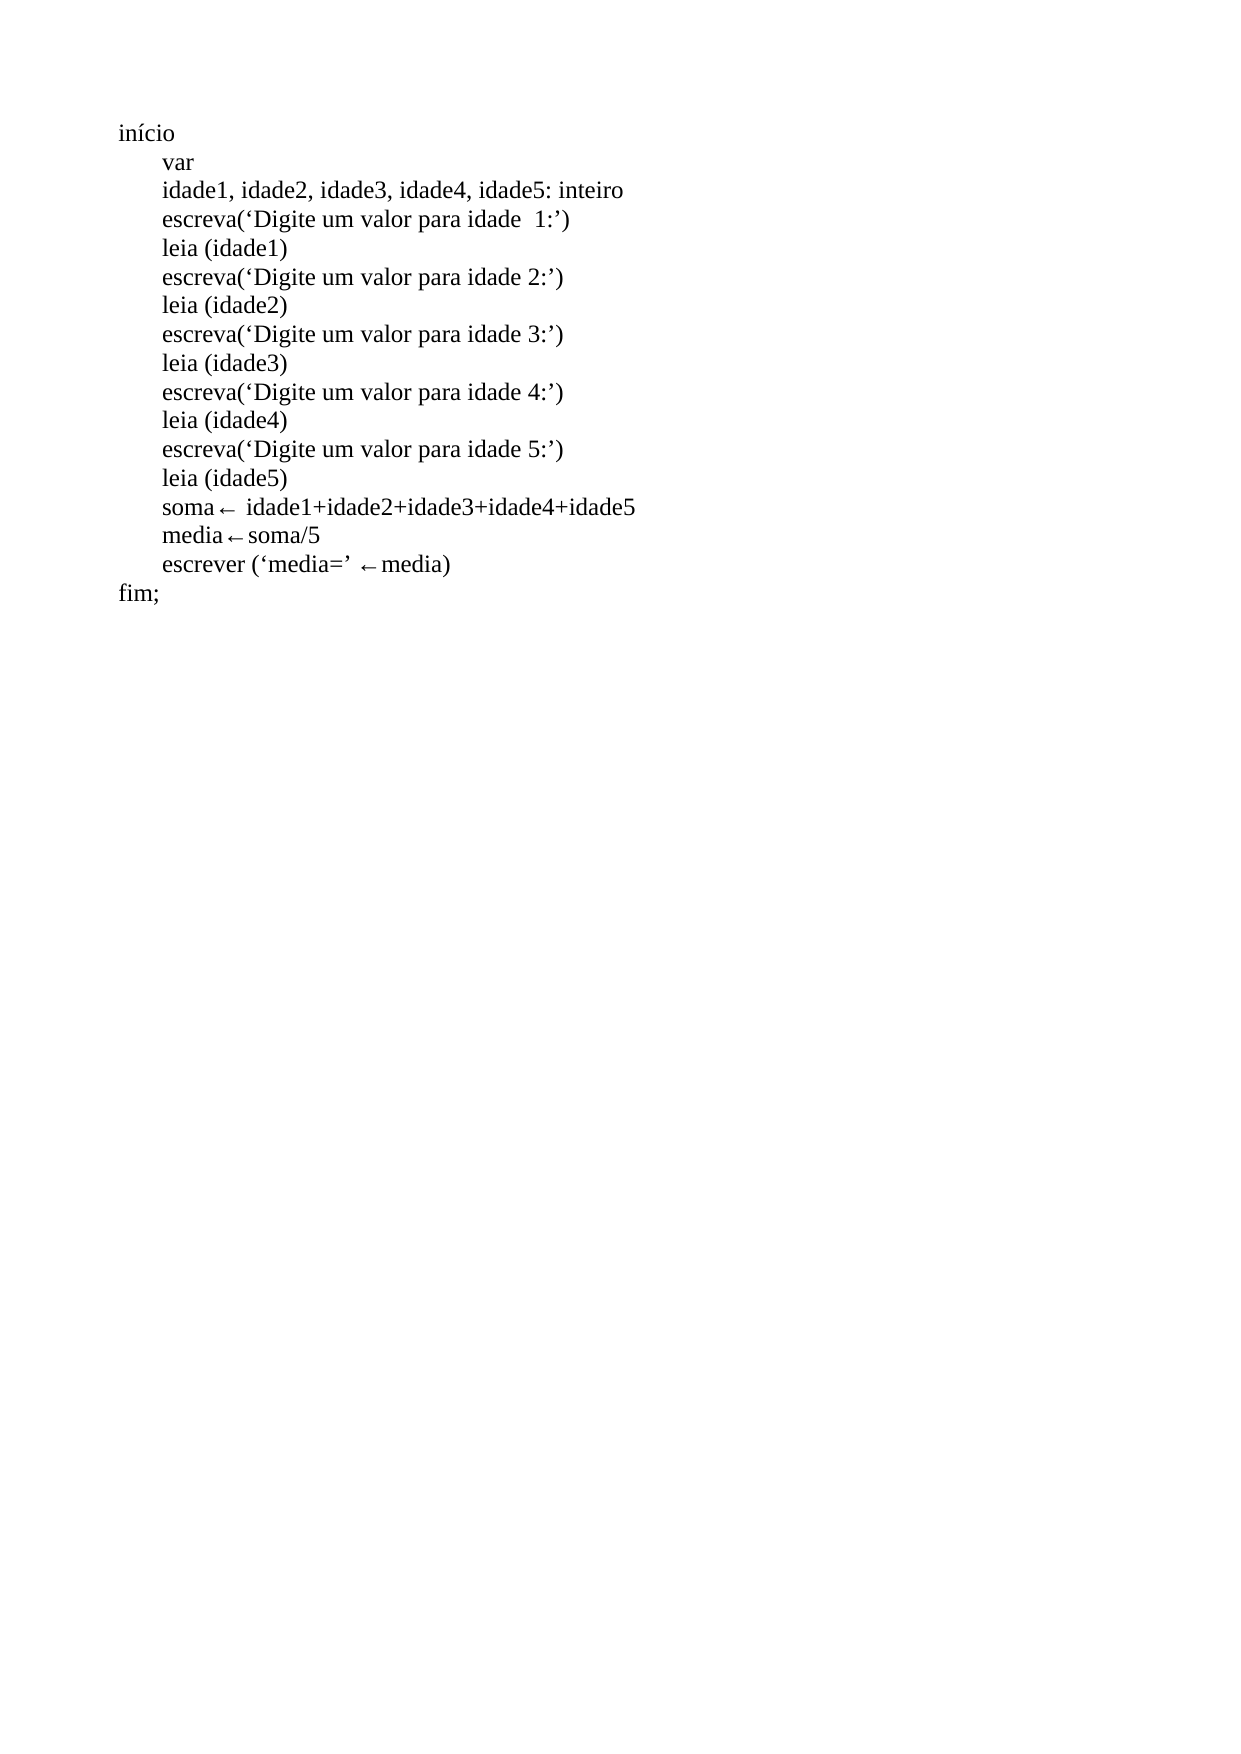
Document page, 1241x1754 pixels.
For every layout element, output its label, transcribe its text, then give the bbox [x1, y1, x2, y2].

text escreva(‘Digite um valor para idade 4:’) [118, 377, 1122, 406]
text leia (idade3) [118, 348, 1122, 377]
text leia (idade1) [118, 233, 1122, 262]
text escreva(‘Digite um valor para idade 3:’) [118, 319, 1122, 348]
text media←soma/5 [118, 521, 1122, 549]
text fim; [118, 578, 1122, 607]
text leia (idade2) [118, 291, 1122, 319]
text leia (idade4) [118, 406, 1122, 434]
text escreva(‘Digite um valor para idade 1:’) [118, 204, 1122, 233]
text soma← idade1+idade2+idade3+idade4+idade5 [118, 492, 1122, 521]
text escrever (‘media=’ ←media) [118, 549, 1122, 578]
text escreva(‘Digite um valor para idade 5:’) [118, 434, 1122, 463]
text escreva(‘Digite um valor para idade 2:’) [118, 262, 1122, 291]
text leia (idade5) [118, 463, 1122, 492]
text início var idade1, idade2, idade3, idade4, idade5: inteiro [118, 118, 1122, 204]
